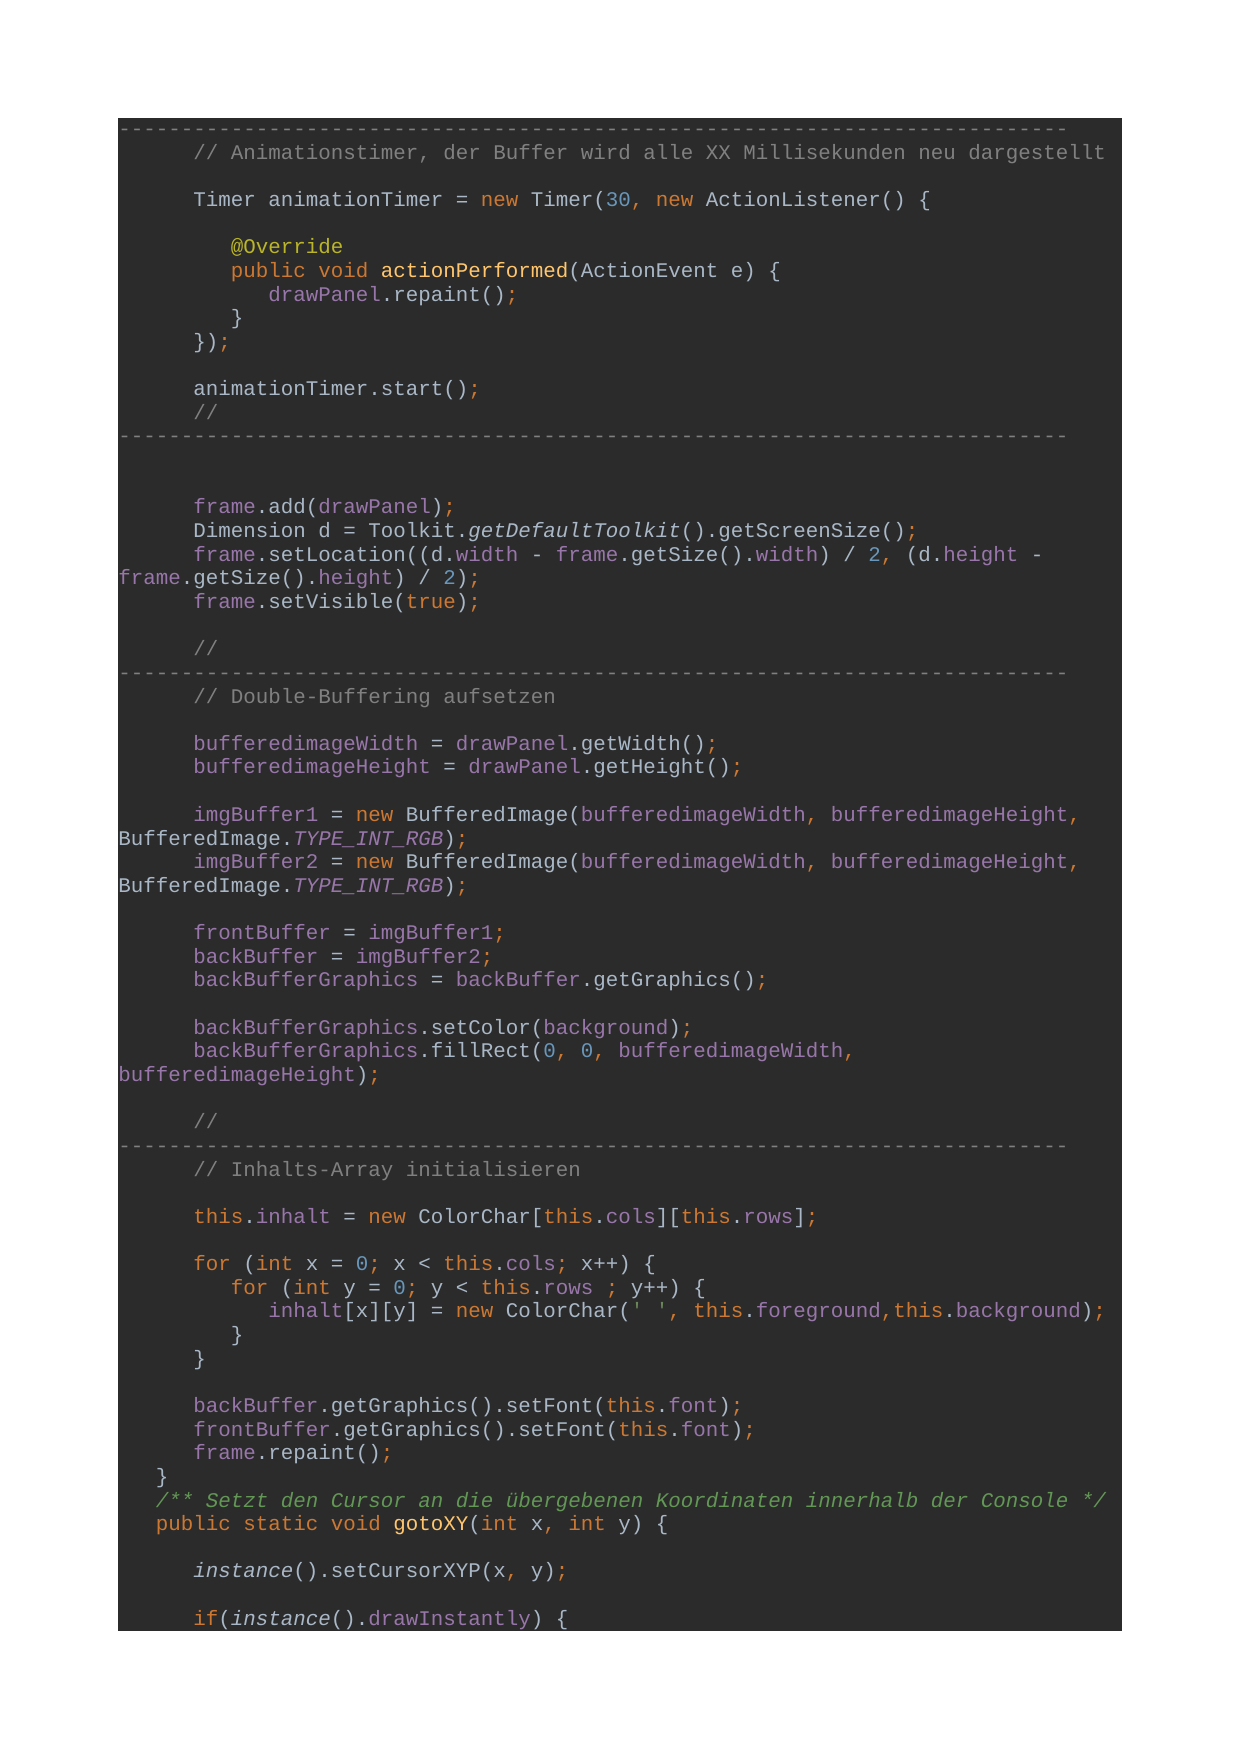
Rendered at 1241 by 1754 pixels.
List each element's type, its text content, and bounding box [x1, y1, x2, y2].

text if(instance().drawInstantly) { [118, 1608, 1122, 1631]
text // Inhalts-Array initialisieren [118, 1158, 1122, 1182]
text for (int x = 0; x < this.cols; x++) { [118, 1253, 1122, 1277]
text backBuffer = imgBuffer2; [118, 946, 1122, 969]
text bufferedimageHeight = drawPanel.getHeight(); [118, 757, 1122, 780]
text // ---------------------------------------------------------------------------- [118, 1111, 1122, 1158]
text // ---------------------------------------------------------------------------- [118, 402, 1122, 449]
text frame.add(drawPanel); [118, 496, 1122, 520]
text /** Setzt den Cursor an die übergebenen Koordinaten innerhalb der Console */ [118, 1489, 1122, 1513]
text frame.setVisible(true); [118, 591, 1122, 615]
text backBuffer.getGraphics().setFont(this.font); [118, 1395, 1122, 1419]
text this.inhalt = new ColorChar[this.cols][this.rows]; [118, 1206, 1122, 1229]
text // Animationstimer, der Buffer wird alle XX Millisekunden neu dargestellt [118, 142, 1122, 165]
text public void actionPerformed(ActionEvent e) { [118, 260, 1122, 284]
text frontBuffer.getGraphics().setFont(this.font); [118, 1419, 1122, 1442]
text animationTimer.start(); [118, 378, 1122, 402]
text bufferedimageWidth = drawPanel.getWidth(); [118, 733, 1122, 757]
text backBufferGraphics.setColor(background); [118, 1017, 1122, 1040]
text } [118, 1466, 1122, 1489]
text Dimension d = Toolkit.getDefaultToolkit().getScreenSize(); [118, 520, 1122, 544]
text } [118, 1348, 1122, 1371]
text backBufferGraphics = backBuffer.getGraphics(); [118, 969, 1122, 993]
text inhalt[x][y] = new ColorChar(' ', this.foreground,this.background); [118, 1300, 1122, 1324]
text frame.repaint(); [118, 1442, 1122, 1466]
text }); [118, 331, 1122, 354]
text } [118, 1324, 1122, 1348]
text imgBuffer2 = new BufferedImage(bufferedimageWidth, bufferedimageHeight, BufferedImage.TYPE_INT_RGB); [118, 851, 1122, 898]
text Timer animationTimer = new Timer(30, new ActionListener() { [118, 189, 1122, 213]
text frontBuffer = imgBuffer1; [118, 922, 1122, 946]
text } [118, 307, 1122, 331]
text frame.setLocation((d.width - frame.getSize().width) / 2, (d.height - frame.getSize().height) / 2); [118, 544, 1122, 591]
text imgBuffer1 = new BufferedImage(bufferedimageWidth, bufferedimageHeight, BufferedImage.TYPE_INT_RGB); [118, 804, 1122, 851]
text // Double-Buffering aufsetzen [118, 686, 1122, 709]
text [118, 118, 1122, 142]
text public static void gotoXY(int x, int y) { [118, 1513, 1122, 1537]
text @Override [118, 236, 1122, 260]
text for (int y = 0; y < this.rows ; y++) { [118, 1277, 1122, 1300]
text backBufferGraphics.fillRect(0, 0, bufferedimageWidth, bufferedimageHeight); [118, 1040, 1122, 1088]
text drawPanel.repaint(); [118, 284, 1122, 307]
text // ---------------------------------------------------------------------------- [118, 638, 1122, 686]
text instance().setCursorXYP(x, y); [118, 1561, 1122, 1584]
